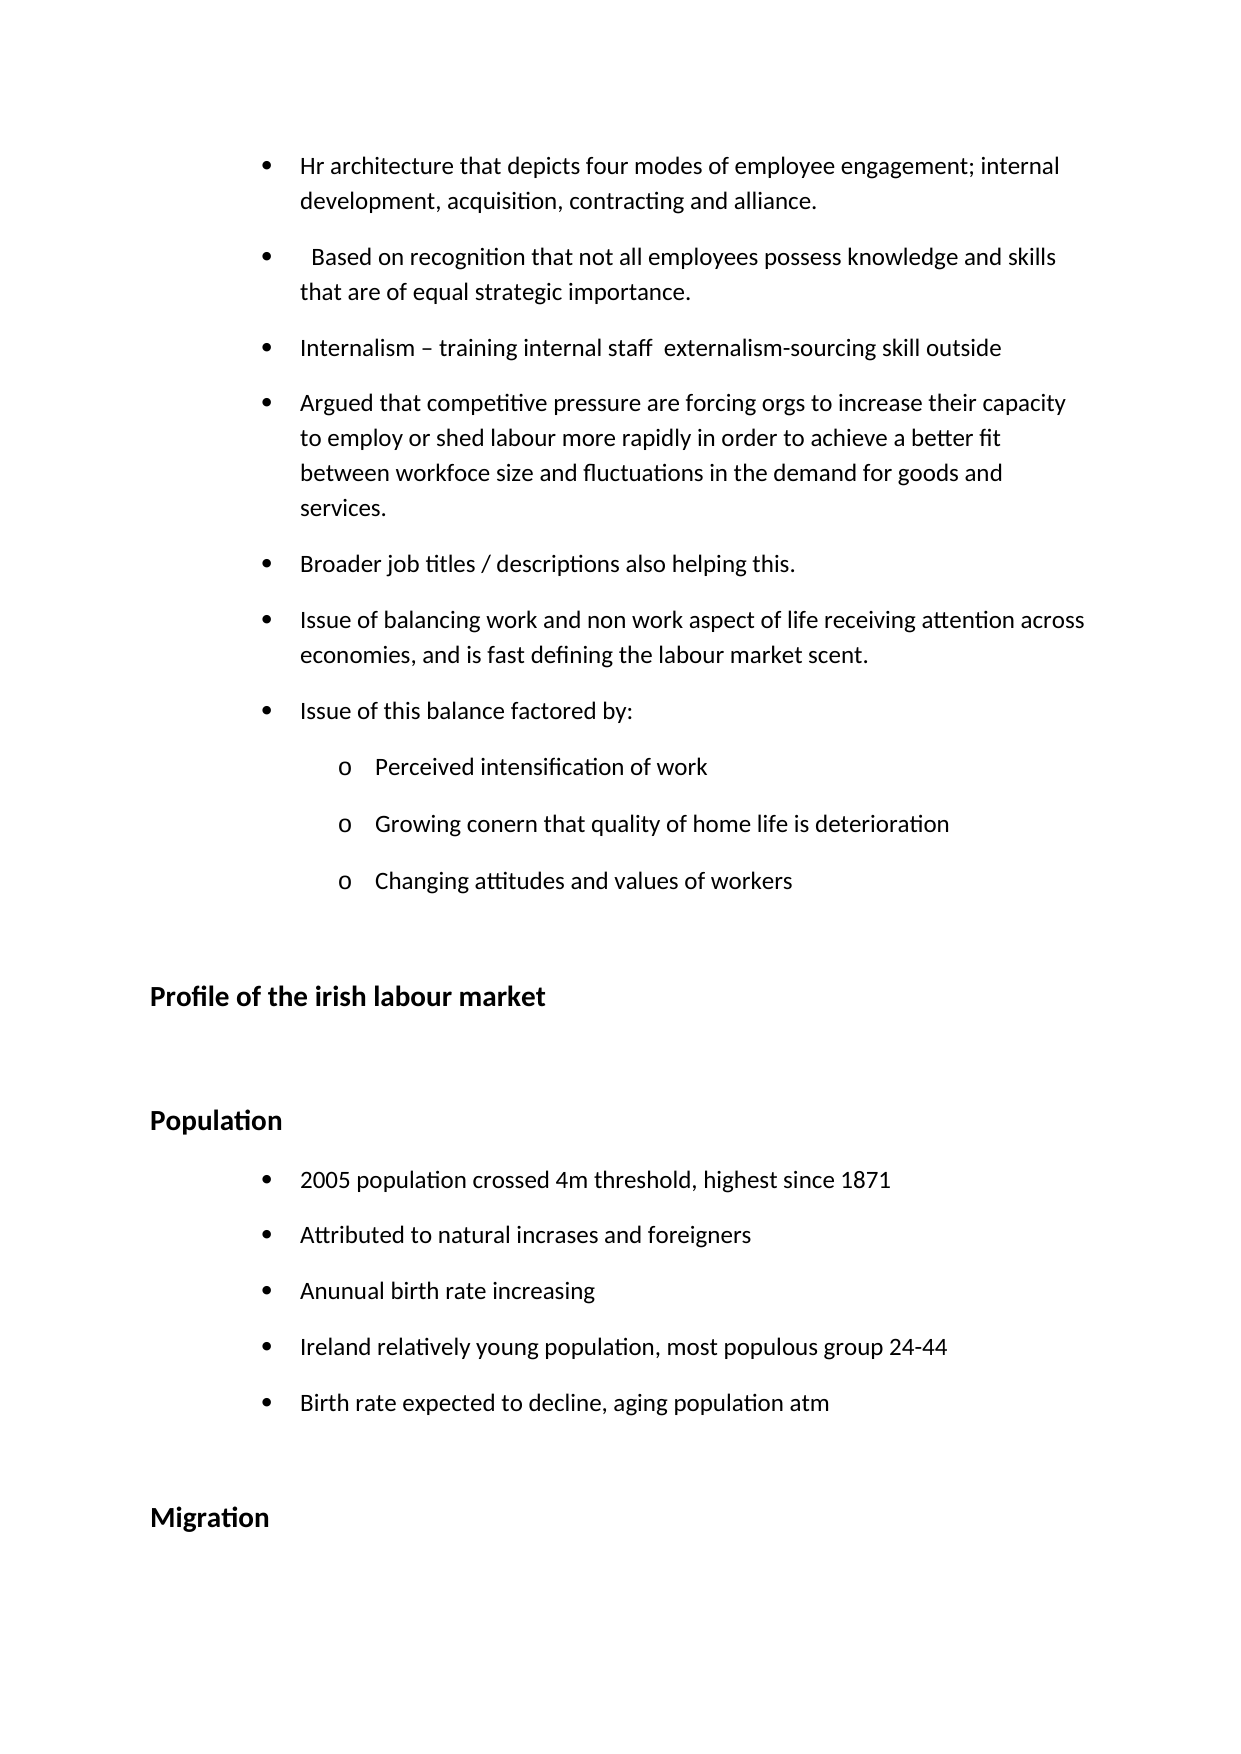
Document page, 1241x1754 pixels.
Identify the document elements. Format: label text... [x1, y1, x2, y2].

list Anunual birth rate increasing [262, 1276, 1090, 1306]
list Based on recognition that not all employees possess knowledge and skills that are of equal strategic importance. [262, 241, 1090, 306]
text Profile of the irish labour market [150, 978, 1090, 1014]
list Birth rate expected to decline, aging population atm [262, 1387, 1090, 1418]
list Ireland relatively young population, most populous group 24-44 [262, 1331, 1090, 1362]
list Attributed to natural incrases and foreigners [262, 1220, 1090, 1250]
list Broader job titles / descriptions also helping this. [262, 548, 1090, 579]
list Issue of balancing work and non work aspect of life receiving attention across economies, and is fast defining the labour market scent. [262, 604, 1090, 670]
text Population [150, 1102, 1090, 1138]
list Perceived intensification of work [337, 751, 1090, 783]
list Growing conern that quality of home life is deterioration [337, 808, 1090, 840]
list 2005 population crossed 4m threshold, highest since 1871 [262, 1164, 1090, 1194]
list Internalism – training internal staff externalism-sourcing skill outside [262, 332, 1090, 362]
list Issue of this balance factored by: [262, 695, 1090, 726]
list Argued that competitive pressure are forcing orgs to increase their capacity to employ or shed labour more rapidly in order to achieve a better fit between workfoce size and fluctuations in the demand for goods and services. [262, 387, 1090, 523]
list Hr architecture that depicts four modes of employee engagement; internal development, acquisition, contracting and alliance. [262, 150, 1090, 216]
text Migration [150, 1499, 1090, 1534]
list Changing attitudes and values of workers [337, 865, 1090, 897]
